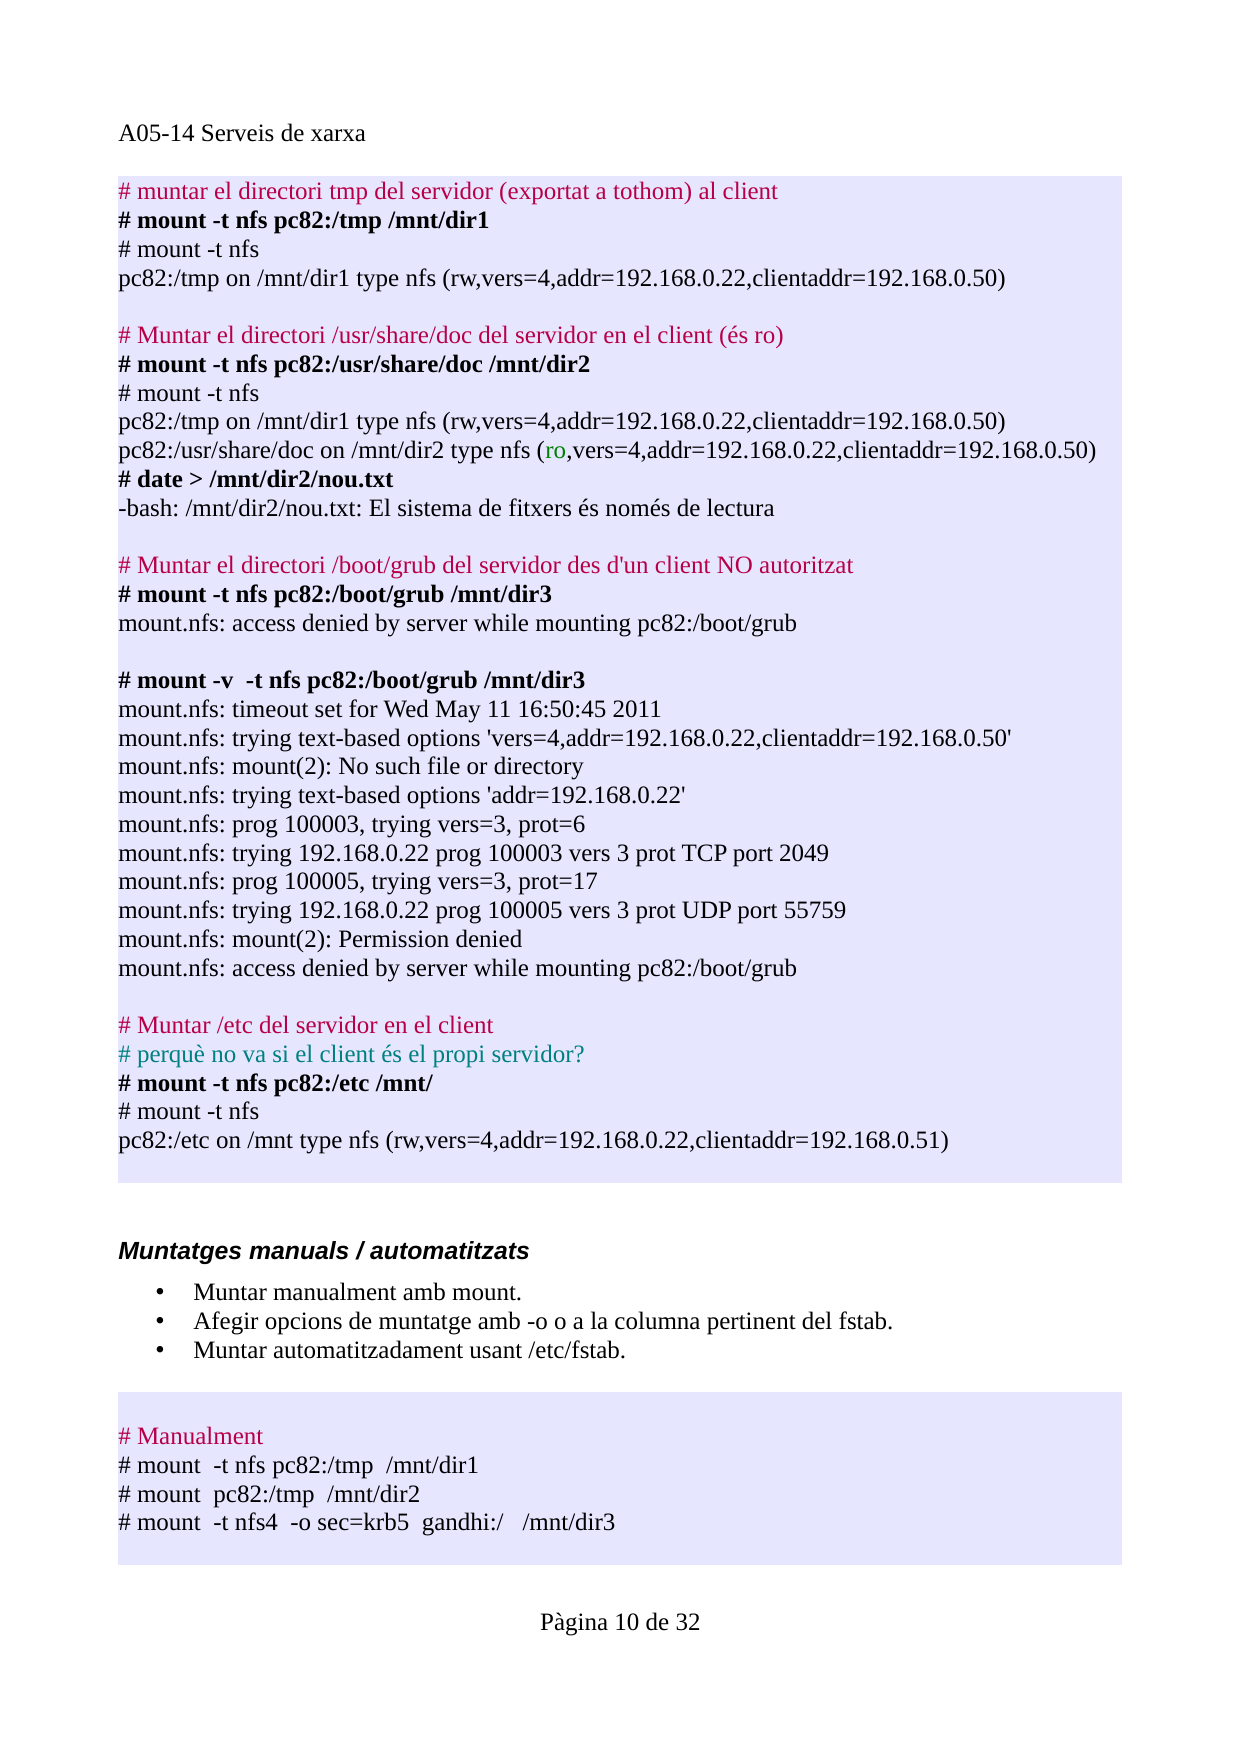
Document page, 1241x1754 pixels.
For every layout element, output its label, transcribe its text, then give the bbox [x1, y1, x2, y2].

text # mount -t nfs [118, 234, 1122, 263]
text pc82:/tmp on /mnt/dir1 type nfs (rw,vers=4,addr=192.168.0.22,clientaddr=192.168.0.50) [118, 406, 1122, 435]
text mount.nfs: access denied by server while mounting pc82:/boot/grub [118, 608, 1122, 636]
text mount.nfs: prog 100003, trying vers=3, prot=6 [118, 809, 1122, 838]
text # mount -t nfs4 -o sec=krb5 gandhi:/ /mnt/dir3 [118, 1507, 1122, 1536]
text # Manualment [118, 1421, 1122, 1450]
text # mount -t nfs pc82:/etc /mnt/ [118, 1068, 1122, 1096]
text # mount -t nfs pc82:/boot/grub /mnt/dir3 [118, 579, 1122, 608]
text # mount -v -t nfs pc82:/boot/grub /mnt/dir3 [118, 665, 1122, 694]
text mount.nfs: mount(2): Permission denied [118, 924, 1122, 953]
text mount.nfs: prog 100005, trying vers=3, prot=17 [118, 866, 1122, 895]
text # mount -t nfs pc82:/tmp /mnt/dir1 [118, 1450, 1122, 1479]
text pc82:/tmp on /mnt/dir1 type nfs (rw,vers=4,addr=192.168.0.22,clientaddr=192.168.0.50) [118, 263, 1122, 291]
text # muntar el directori tmp del servidor (exportat a tothom) al client [118, 176, 1122, 205]
text # date > /mnt/dir2/nou.txt [118, 464, 1122, 493]
text mount.nfs: access denied by server while mounting pc82:/boot/grub [118, 953, 1122, 981]
text pc82:/etc on /mnt type nfs (rw,vers=4,addr=192.168.0.22,clientaddr=192.168.0.51) [118, 1125, 1122, 1154]
list Afegir opcions de muntatge amb -o o a la columna pertinent del fstab. [156, 1306, 1122, 1335]
text mount.nfs: mount(2): No such file or directory [118, 751, 1122, 780]
list Muntar automatitzadament usant /etc/fstab. [156, 1335, 1122, 1364]
text # Muntar el directori /usr/share/doc del servidor en el client (és ro) [118, 320, 1122, 349]
text mount.nfs: trying 192.168.0.22 prog 100003 vers 3 prot TCP port 2049 [118, 838, 1122, 866]
text mount.nfs: trying text-based options 'vers=4,addr=192.168.0.22,clientaddr=192.168.0.50' [118, 723, 1122, 751]
text pc82:/usr/share/doc on /mnt/dir2 type nfs (ro,vers=4,addr=192.168.0.22,clientaddr=192.168.0.50) [118, 435, 1122, 464]
text # mount -t nfs [118, 1096, 1122, 1125]
subtitle Muntatges manuals / automatitzats [118, 1236, 1122, 1265]
text -bash: /mnt/dir2/nou.txt: El sistema de fitxers és només de lectura [118, 493, 1122, 521]
text # Muntar /etc del servidor en el client [118, 1010, 1122, 1039]
list Muntar manualment amb mount. [156, 1277, 1122, 1306]
text # mount pc82:/tmp /mnt/dir2 [118, 1479, 1122, 1507]
text # Muntar el directori /boot/grub del servidor des d'un client NO autoritzat [118, 550, 1122, 579]
text # mount -t nfs [118, 378, 1122, 406]
text mount.nfs: timeout set for Wed May 11 16:50:45 2011 [118, 694, 1122, 723]
text mount.nfs: trying text-based options 'addr=192.168.0.22' [118, 780, 1122, 809]
text # mount -t nfs pc82:/usr/share/doc /mnt/dir2 [118, 349, 1122, 378]
text # mount -t nfs pc82:/tmp /mnt/dir1 [118, 205, 1122, 234]
text # perquè no va si el client és el propi servidor? [118, 1039, 1122, 1068]
text mount.nfs: trying 192.168.0.22 prog 100005 vers 3 prot UDP port 55759 [118, 895, 1122, 924]
